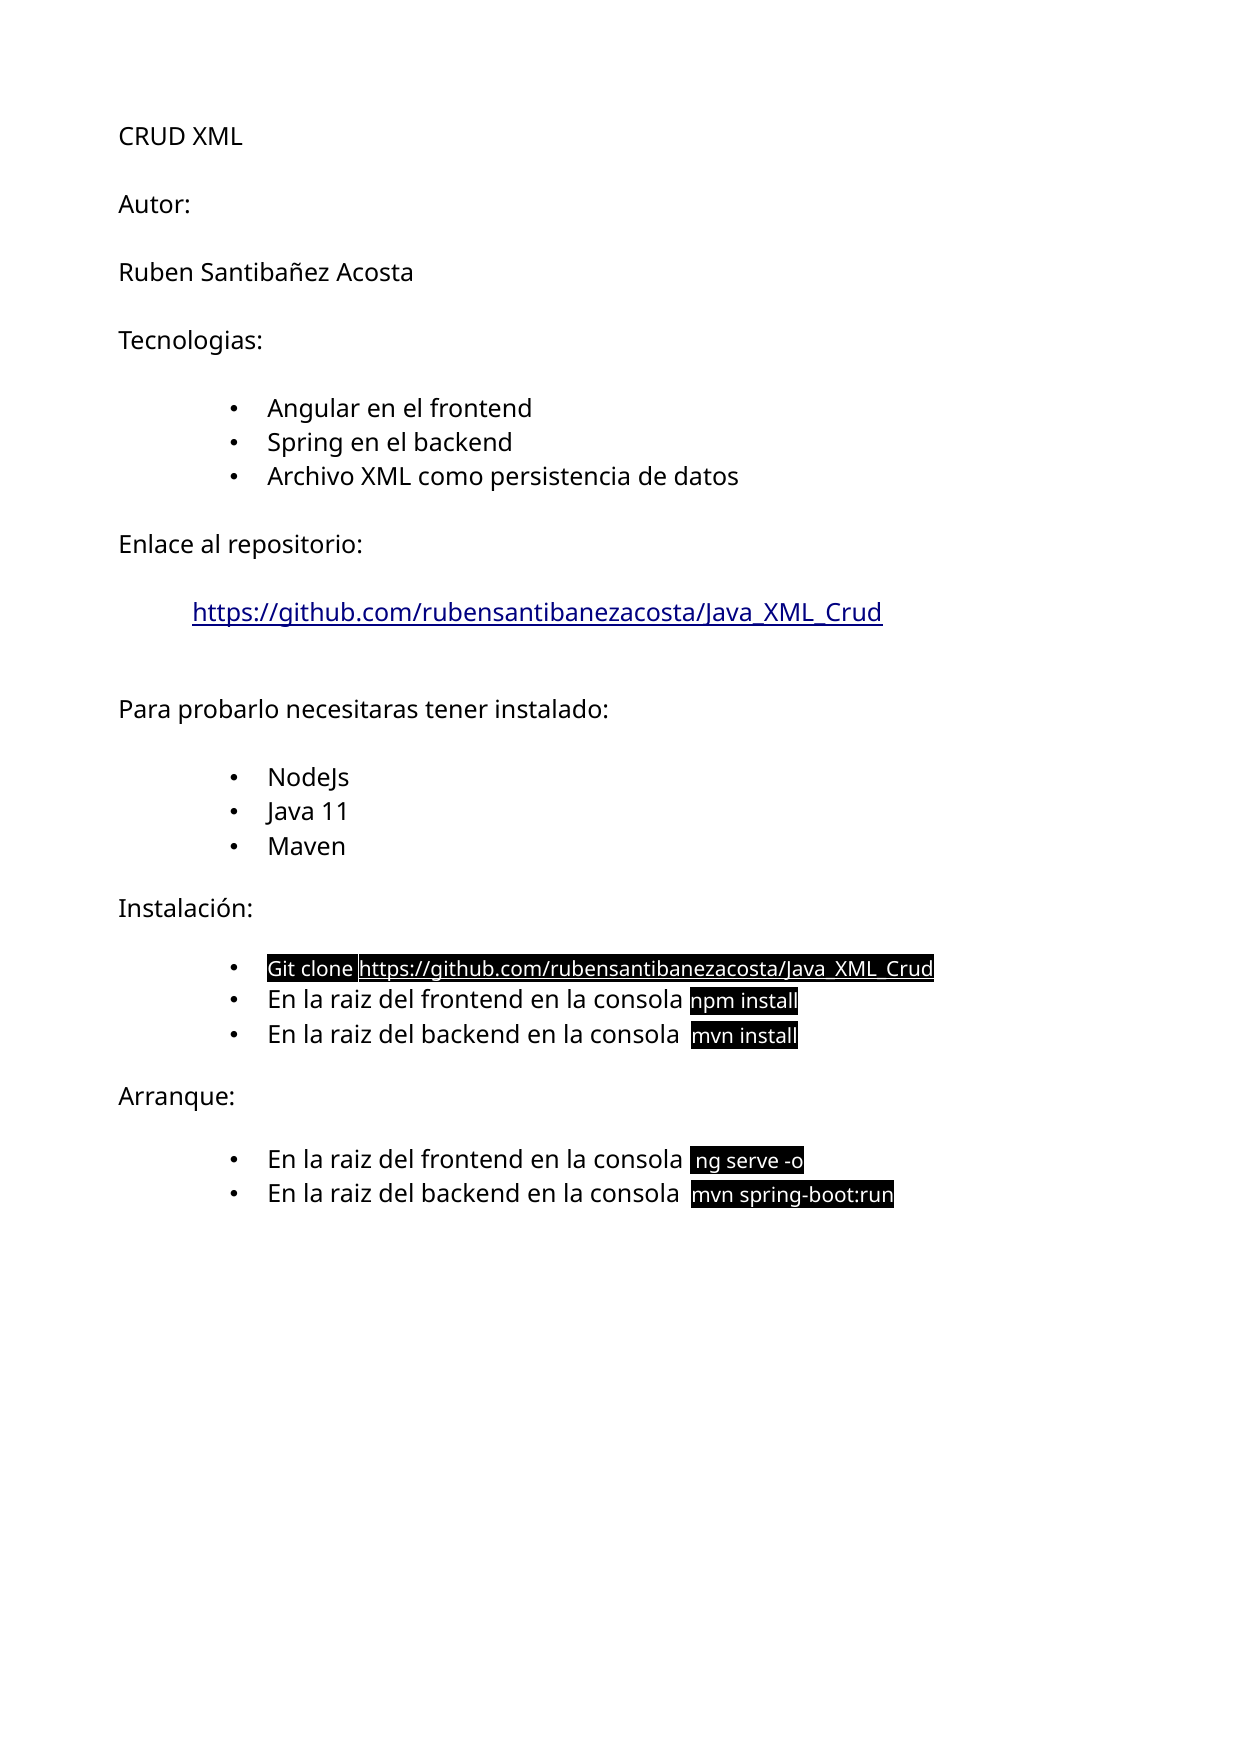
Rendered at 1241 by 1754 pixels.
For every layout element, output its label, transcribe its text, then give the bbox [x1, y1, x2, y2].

text Instalación: [118, 891, 1122, 925]
list Git clone https://github.com/rubensantibanezacosta/Java_XML_Crud [229, 954, 1122, 982]
list En la raiz del frontend en la consola ng serve -o [229, 1142, 1122, 1176]
text CRUD XML [118, 118, 1122, 152]
list Java 11 [229, 794, 1122, 828]
text Enlace al repositorio: [118, 527, 1122, 561]
list Angular en el frontend [229, 391, 1122, 425]
list Maven [229, 828, 1122, 862]
text https://github.com/rubensantibanezacosta/Java_XML_Crud [118, 595, 1122, 629]
list En la raiz del backend en la consola mvn spring-boot:run [229, 1176, 1122, 1210]
text Autor: [118, 186, 1122, 220]
list Archivo XML como persistencia de datos [229, 459, 1122, 493]
text Ruben Santibañez Acosta [118, 254, 1122, 288]
list NodeJs [229, 760, 1122, 794]
text Para probarlo necesitaras tener instalado: [118, 692, 1122, 726]
text Arranque: [118, 1079, 1122, 1113]
list En la raiz del backend en la consola mvn install [229, 1016, 1122, 1050]
list En la raiz del frontend en la consola npm install [229, 982, 1122, 1016]
list Spring en el backend [229, 425, 1122, 459]
text Tecnologias: [118, 322, 1122, 357]
